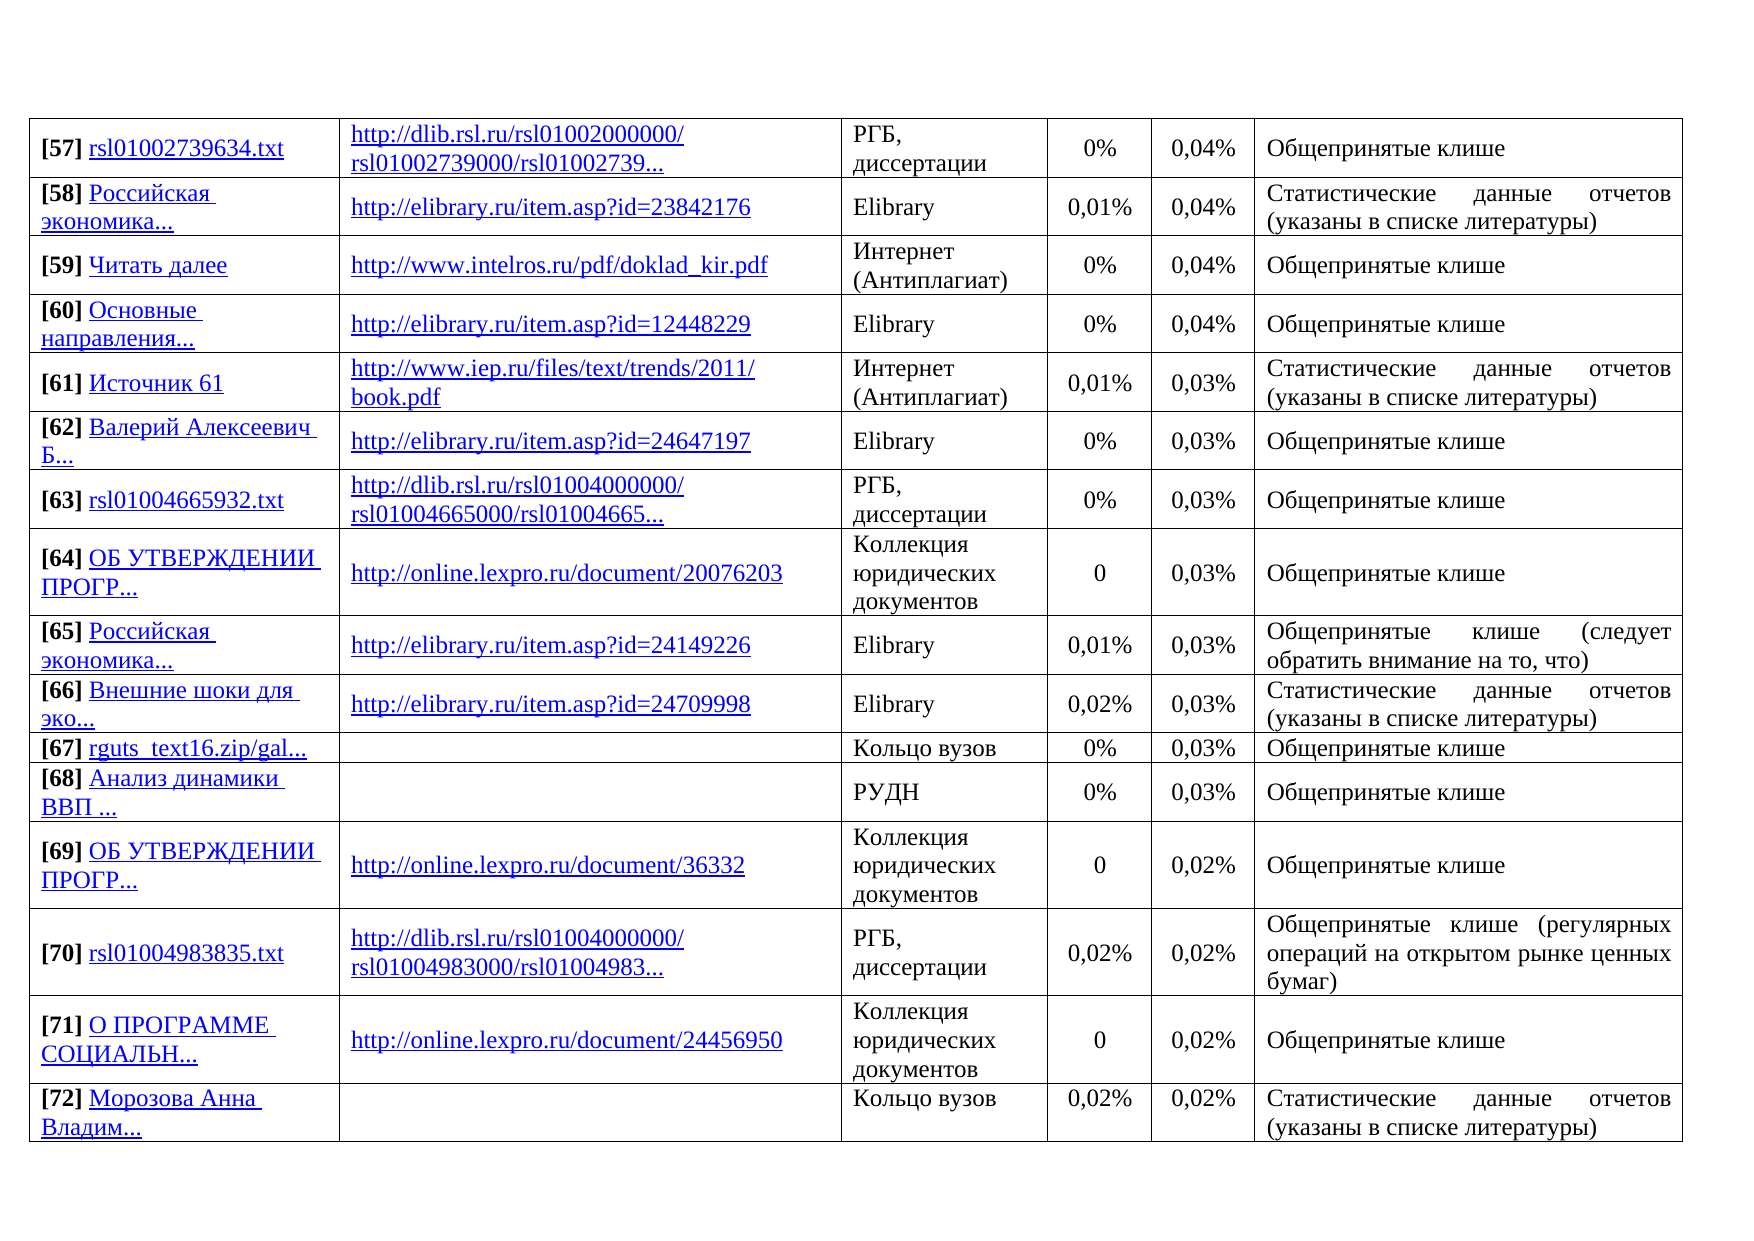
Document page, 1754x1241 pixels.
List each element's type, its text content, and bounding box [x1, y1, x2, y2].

table_cell [340, 1084, 841, 1141]
table_cell Elibrary [842, 295, 1047, 352]
table_cell 0,02% [1152, 822, 1254, 908]
table_cell [70] rsl01004983835.txt [30, 909, 339, 995]
table_cell 0,02% [1152, 996, 1254, 1082]
table_cell 0% [1048, 119, 1151, 177]
table_cell 0,03% [1152, 470, 1254, 528]
table_cell 0,04% [1152, 236, 1254, 294]
table_cell Кольцо вузов [842, 1084, 1047, 1141]
table_cell 0,01% [1048, 353, 1151, 411]
table_cell Общепринятые клише [1255, 529, 1682, 615]
table_cell 0,03% [1152, 763, 1254, 821]
table_cell 0% [1048, 763, 1151, 821]
table_cell [340, 733, 841, 762]
table_cell Elibrary [842, 675, 1047, 732]
table_cell [62] Валерий Алексеевич Б... [30, 412, 339, 469]
table_cell Общепринятые клише [1255, 412, 1682, 469]
table_cell Общепринятые клише [1255, 996, 1682, 1082]
table_cell 0,01% [1048, 616, 1151, 674]
table_cell http://online.lexpro.ru/document/20076203 [340, 529, 841, 615]
table_cell [66] Внешние шоки для эко... [30, 675, 339, 732]
table_cell 0,04% [1152, 178, 1254, 235]
table_cell 0,03% [1152, 353, 1254, 411]
table_cell 0% [1048, 412, 1151, 469]
table_cell Общепринятые клише [1255, 470, 1682, 528]
table_cell Интернет (Антиплагиат) [842, 236, 1047, 294]
table_cell http://online.lexpro.ru/document/24456950 [340, 996, 841, 1082]
table_cell Общепринятые клише [1255, 295, 1682, 352]
table_cell http://elibrary.ru/item.asp?id=24149226 [340, 616, 841, 674]
table_cell http://online.lexpro.ru/document/36332 [340, 822, 841, 908]
table_cell 0,02% [1048, 675, 1151, 732]
table_cell 0,03% [1152, 529, 1254, 615]
table_cell Статистические данные отчетов (указаны в списке литературы) [1255, 353, 1682, 411]
table_cell РУДН [842, 763, 1047, 821]
table_cell http://dlib.rsl.ru/rsl01004000000/rsl01004983000/rsl01004983... [340, 909, 841, 995]
table_cell 0% [1048, 295, 1151, 352]
table_cell Общепринятые клише [1255, 822, 1682, 908]
table_cell [58] Российская экономика... [30, 178, 339, 235]
table_cell http://elibrary.ru/item.asp?id=24709998 [340, 675, 841, 732]
table_cell [69] ОБ УТВЕРЖДЕНИИ ПРОГР... [30, 822, 339, 908]
table_cell [67] rguts_text16.zip/gal... [30, 733, 339, 762]
table_cell Статистические данные отчетов (указаны в списке литературы) [1255, 1084, 1682, 1141]
table_cell Коллекция юридических документов [842, 996, 1047, 1082]
table_cell 0,03% [1152, 733, 1254, 762]
table_cell Общепринятые клише (следует обратить внимание на то, что) [1255, 616, 1682, 674]
table_cell Кольцо вузов [842, 733, 1047, 762]
table_cell 0 [1048, 529, 1151, 615]
table_cell 0,02% [1152, 1084, 1254, 1141]
table_cell [60] Основные направления... [30, 295, 339, 352]
table_cell Коллекция юридических документов [842, 529, 1047, 615]
table_cell [71] О ПРОГРАММЕ СОЦИАЛЬН... [30, 996, 339, 1082]
table_cell Коллекция юридических документов [842, 822, 1047, 908]
table_cell 0,03% [1152, 412, 1254, 469]
table_cell 0,02% [1048, 1084, 1151, 1141]
table_cell [64] ОБ УТВЕРЖДЕНИИ ПРОГР... [30, 529, 339, 615]
table_cell http://elibrary.ru/item.asp?id=12448229 [340, 295, 841, 352]
table_cell http://www.intelros.ru/pdf/doklad_kir.pdf [340, 236, 841, 294]
table_cell [72] Морозова Анна Владим... [30, 1084, 339, 1141]
table_cell 0,04% [1152, 295, 1254, 352]
table_cell [63] rsl01004665932.txt [30, 470, 339, 528]
table_cell Интернет (Антиплагиат) [842, 353, 1047, 411]
table_cell 0,04% [1152, 119, 1254, 177]
table_cell 0 [1048, 996, 1151, 1082]
table_cell 0 [1048, 822, 1151, 908]
table_cell Elibrary [842, 178, 1047, 235]
table_cell Общепринятые клише [1255, 733, 1682, 762]
table_cell [340, 763, 841, 821]
table_cell Elibrary [842, 616, 1047, 674]
table_cell Статистические данные отчетов (указаны в списке литературы) [1255, 178, 1682, 235]
table_cell 0,02% [1152, 909, 1254, 995]
table_cell http://dlib.rsl.ru/rsl01004000000/rsl01004665000/rsl01004665... [340, 470, 841, 528]
table_cell Общепринятые клише [1255, 119, 1682, 177]
table_cell http://elibrary.ru/item.asp?id=23842176 [340, 178, 841, 235]
table_cell [59] Читать далее [30, 236, 339, 294]
table_cell http://www.iep.ru/files/text/trends/2011/book.pdf [340, 353, 841, 411]
table_cell 0% [1048, 470, 1151, 528]
table_cell РГБ, диссертации [842, 909, 1047, 995]
table_cell Общепринятые клише (регулярных операций на открытом рынке ценных бумаг) [1255, 909, 1682, 995]
table_cell [65] Российская экономика... [30, 616, 339, 674]
table_cell http://dlib.rsl.ru/rsl01002000000/rsl01002739000/rsl01002739... [340, 119, 841, 177]
table_cell РГБ, диссертации [842, 119, 1047, 177]
table_cell [57] rsl01002739634.txt [30, 119, 339, 177]
table_cell [61] Источник 61 [30, 353, 339, 411]
table_cell 0,02% [1048, 909, 1151, 995]
table_cell 0% [1048, 733, 1151, 762]
table_cell Статистические данные отчетов (указаны в списке литературы) [1255, 675, 1682, 732]
table_cell Elibrary [842, 412, 1047, 469]
table_cell Общепринятые клише [1255, 236, 1682, 294]
table_cell 0,03% [1152, 675, 1254, 732]
table_cell Общепринятые клише [1255, 763, 1682, 821]
table_cell http://elibrary.ru/item.asp?id=24647197 [340, 412, 841, 469]
table_cell 0% [1048, 236, 1151, 294]
table_cell [68] Анализ динамики ВВП ... [30, 763, 339, 821]
table_cell 0,03% [1152, 616, 1254, 674]
table_cell РГБ, диссертации [842, 470, 1047, 528]
table_cell 0,01% [1048, 178, 1151, 235]
